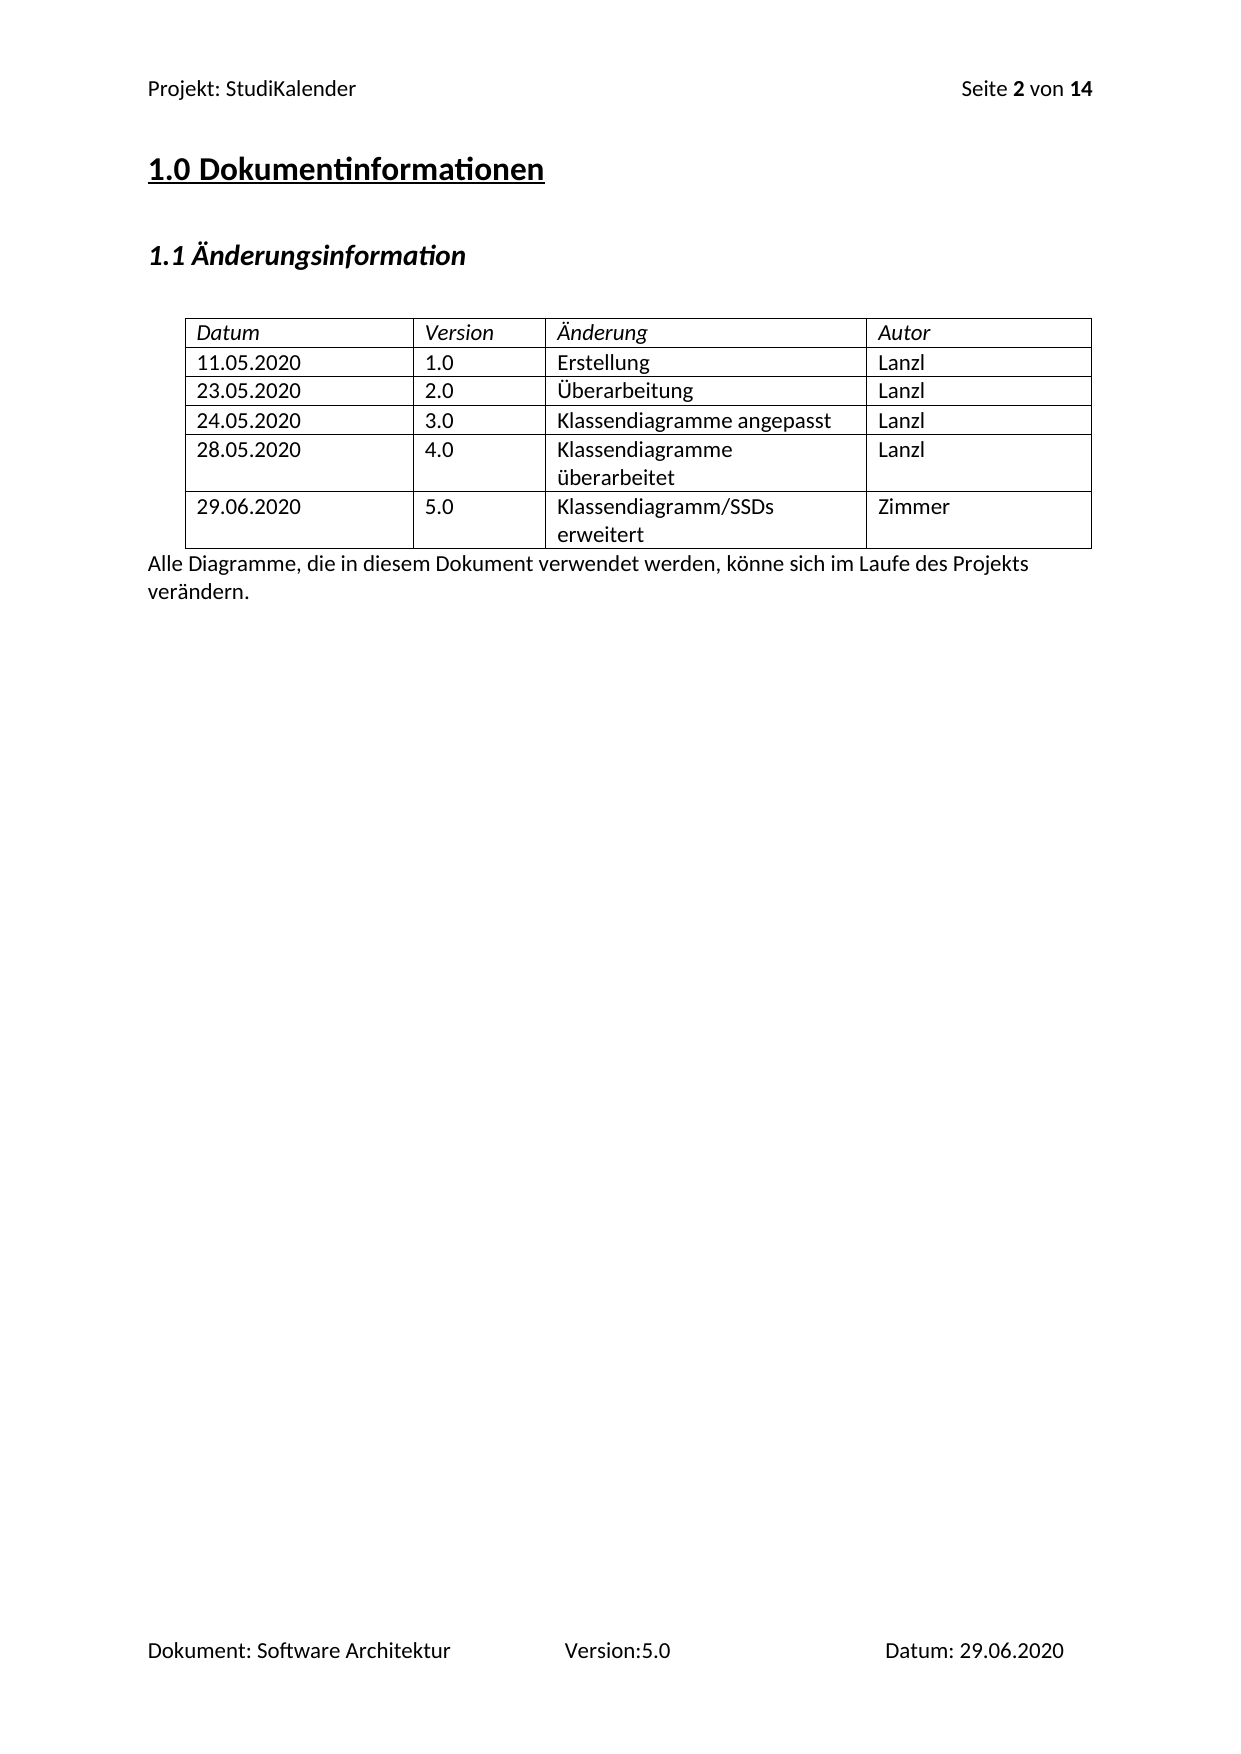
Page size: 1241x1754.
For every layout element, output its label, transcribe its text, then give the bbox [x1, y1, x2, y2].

text Alle Diagramme, die in diesem Dokument verwendet werden, könne sich im Laufe des Projekts verändern. [148, 549, 1093, 605]
table_cell 1.0 [414, 348, 545, 376]
table_cell Klassendiagramme angepasst [546, 406, 866, 434]
table_header Version [414, 319, 545, 347]
table_cell 29.06.2020 [186, 492, 413, 548]
table_cell 11.05.2020 [186, 348, 413, 376]
table_cell Klassendiagramme überarbeitet [546, 435, 866, 491]
table_cell 3.0 [414, 406, 545, 434]
table_cell 2.0 [414, 377, 545, 405]
table_cell 24.05.2020 [186, 406, 413, 434]
table_cell 23.05.2020 [186, 377, 413, 405]
table_cell Lanzl [867, 377, 1091, 405]
table_cell Lanzl [867, 348, 1091, 376]
subtitle 1.1 Änderungsinformation [148, 237, 1093, 273]
table_cell Erstellung [546, 348, 866, 376]
table_header Autor [867, 319, 1091, 347]
list Dokumentinformationen [148, 148, 1093, 188]
table_cell Lanzl [867, 435, 1091, 491]
table_header Datum [186, 319, 413, 347]
table_cell 28.05.2020 [186, 435, 413, 491]
table_cell Klassendiagramm/SSDs erweitert [546, 492, 866, 548]
table_header Änderung [546, 319, 866, 347]
table_cell Überarbeitung [546, 377, 866, 405]
table_cell 4.0 [414, 435, 545, 491]
table_cell 5.0 [414, 492, 545, 548]
table_cell Zimmer [867, 492, 1091, 548]
table_cell Lanzl [867, 406, 1091, 434]
